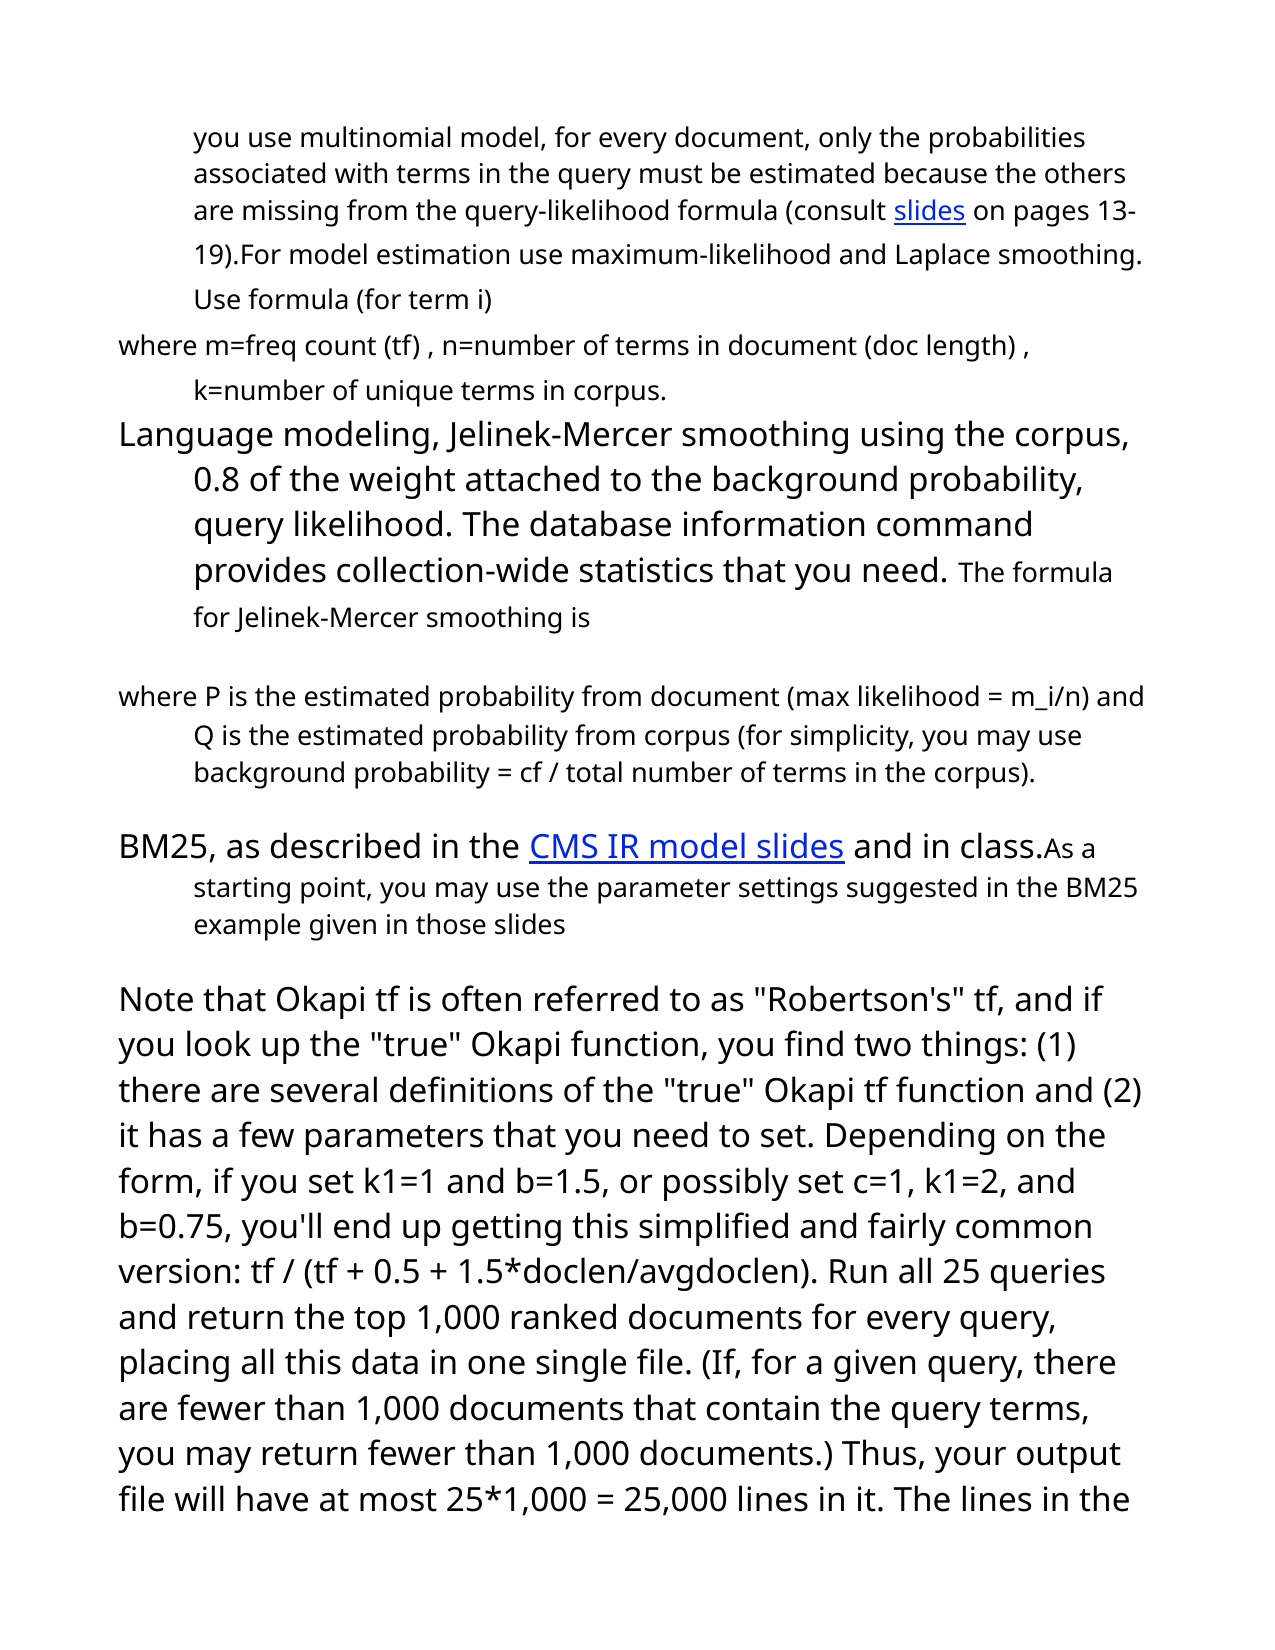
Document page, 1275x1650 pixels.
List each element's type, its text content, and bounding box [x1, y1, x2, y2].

text Language modeling, Jelinek-Mercer smoothing using the corpus, 0.8 of the weight attached to the background probability, query likelihood. The database information command provides collection-wide statistics that you need. The formula for Jelinek-Mercer smoothing is [118, 410, 1157, 637]
text you use multinomial model, for every document, only the probabilities associated with terms in the query must be estimated because the others are missing from the query-likelihood formula (consult slides on pages 13-19). For model estimation use maximum-likelihood and Laplace smoothing. Use formula (for term i) [118, 118, 1157, 319]
text where m=freq count (tf) , n=number of terms in document (doc length) , k=number of unique terms in corpus. [118, 319, 1157, 410]
text Note that Okapi tf is often referred to as "Robertson's" tf, and if you look up the "true" Okapi function, you find two things: (1) there are several definitions of the "true" Okapi tf function and (2) it has a few parameters that you need to set. Depending on the form, if you set k1=1 and b=1.5, or possibly set c=1, k1=2, and b=0.75, you'll end up getting this simplified and fairly common version: tf / (tf + 0.5 + 1.5*doclen/avgdoclen). Run all 25 queries and return the top 1,000 ranked documents for every query, placing all this data in one single file. (If, for a given query, there are fewer than 1,000 documents that contain the query terms, you may return fewer than 1,000 documents.) Thus, your output file will have at most 25*1,000 = 25,000 lines in it. The lines in the [118, 976, 1157, 1521]
text where P is the estimated probability from document (max likelihood = m_i/n) and Q is the estimated probability from corpus (for simplicity, you may use background probability = cf / total number of terms in the corpus). [118, 671, 1157, 790]
text BM25, as described in the CMS IR model slides and in class. As a starting point, you may use the parameter settings suggested in the BM25 example given in those slides [118, 823, 1157, 942]
